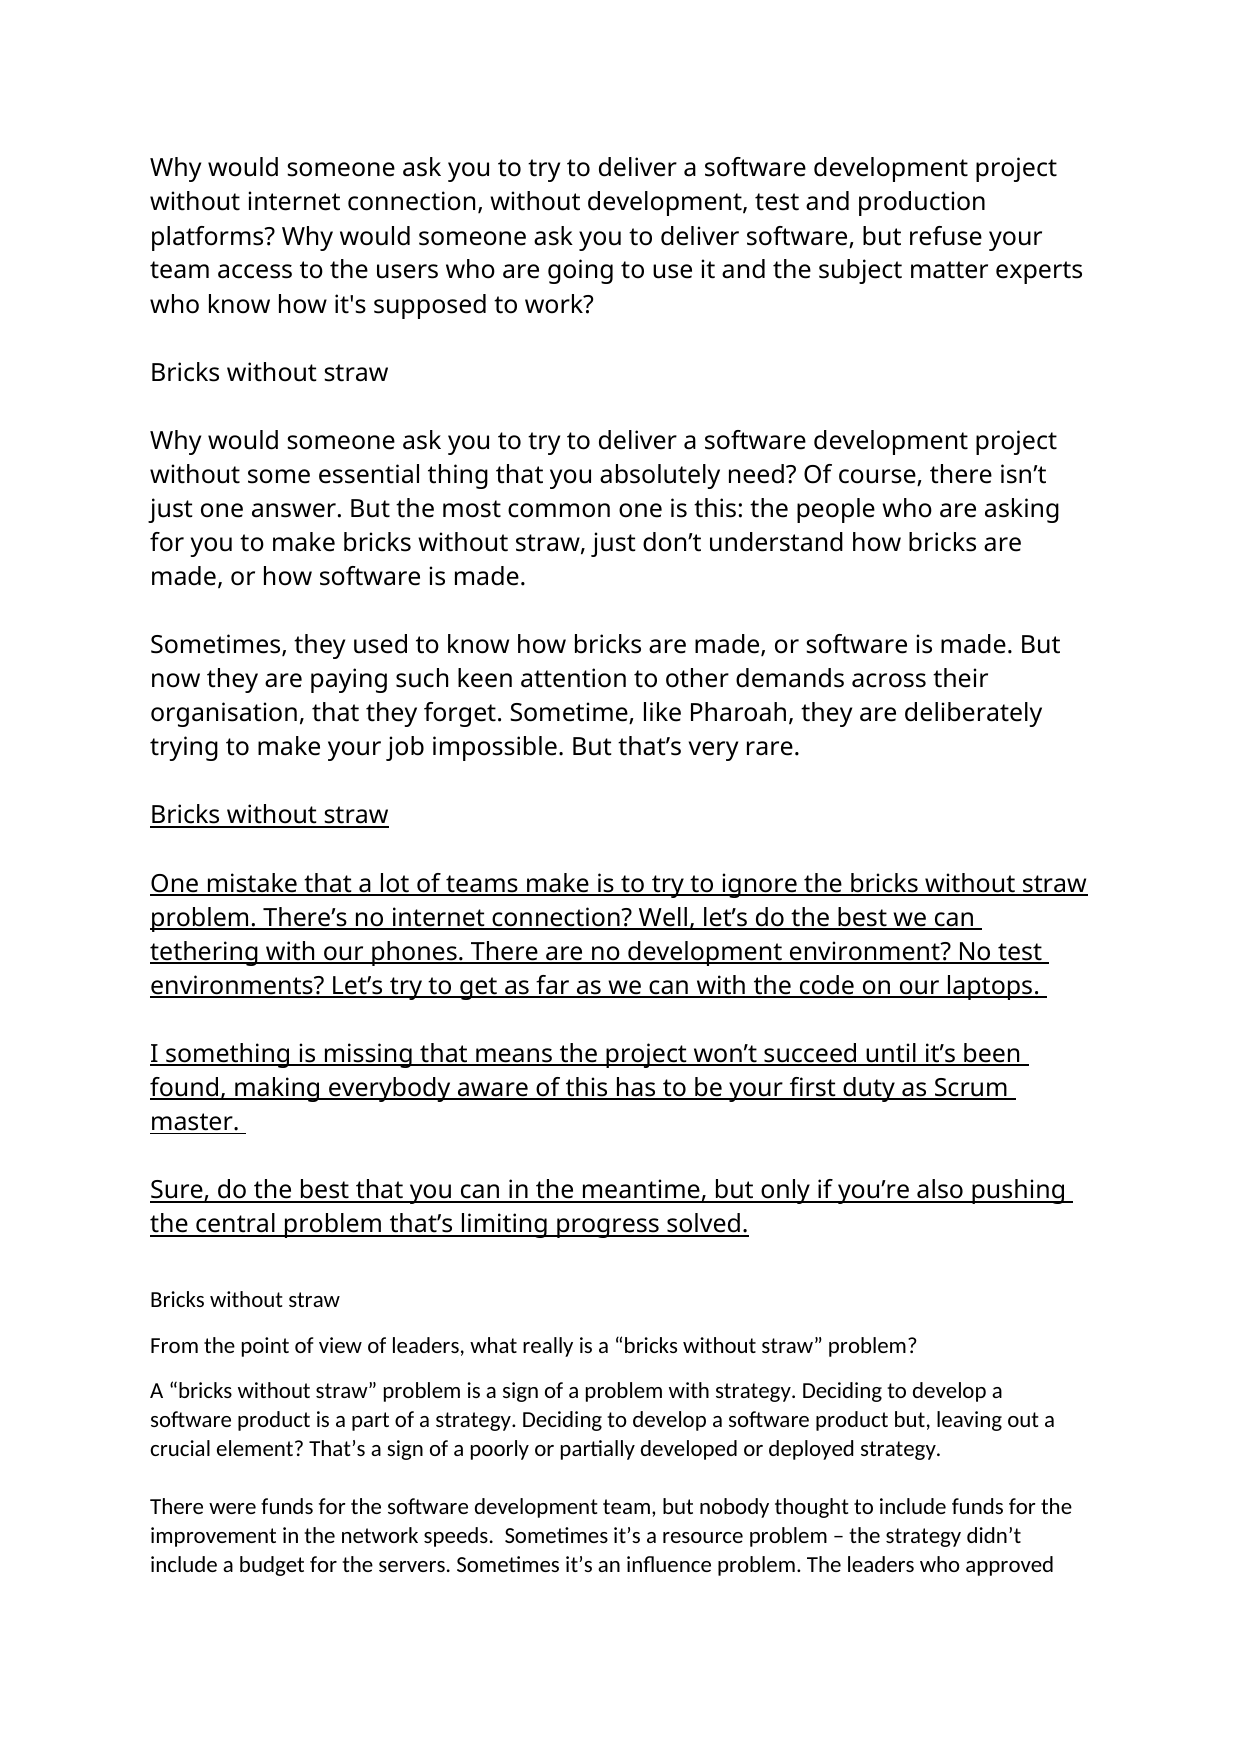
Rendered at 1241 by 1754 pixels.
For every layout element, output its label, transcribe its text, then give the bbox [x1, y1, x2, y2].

text Why would someone ask you to try to deliver a software development project without internet connection, without development, test and production platforms? Why would someone ask you to deliver software, but refuse your team access to the users who are going to use it and the subject matter experts who know how it's supposed to work? [150, 150, 1090, 320]
text Sometimes, they used to know how bricks are made, or software is made. But now they are paying such keen attention to other demands across their organisation, that they forget. Sometime, like Pharoah, they are deliberately trying to make your job impossible. But that’s very rare. Bricks without straw [150, 627, 1090, 831]
text From the point of view of leaders, what really is a “bricks without straw” problem? [150, 1331, 1090, 1359]
text A “bricks without straw” problem is a sign of a problem with strategy. Deciding to develop a software product is a part of a strategy. Deciding to develop a software product but, leaving out a crucial element? That’s a sign of a poorly or partially developed or deployed strategy. There were funds for the software development team, but nobody thought to include funds for the improvement in the network speeds. Sometimes it’s a resource problem – the strategy didn’t include a budget for the servers. Sometimes it’s an influence problem. The leaders who approved [150, 1377, 1090, 1578]
text Why would someone ask you to try to deliver a software development project without some essential thing that you absolutely need? Of course, there isn’t just one answer. But the most common one is this: the people who are asking for you to make bricks without straw, just don’t understand how bricks are made, or how software is made. [150, 422, 1090, 593]
text Bricks without straw [150, 1286, 1090, 1313]
text One mistake that a lot of teams make is to try to ignore the bricks without straw problem. There’s no internet connection? Well, let’s do the best we can tethering with our phones. There are no development environment? No test environments? Let’s try to get as far as we can with the code on our laptops. I something is missing that means the project won’t succeed until it’s been found, making everybody aware of this has to be your first duty as Scrum master. [150, 865, 1090, 1138]
text Sure, do the best that you can in the meantime, but only if you’re also pushing the central problem that’s limiting progress solved. [150, 1172, 1090, 1240]
text Bricks without straw [150, 354, 1090, 388]
